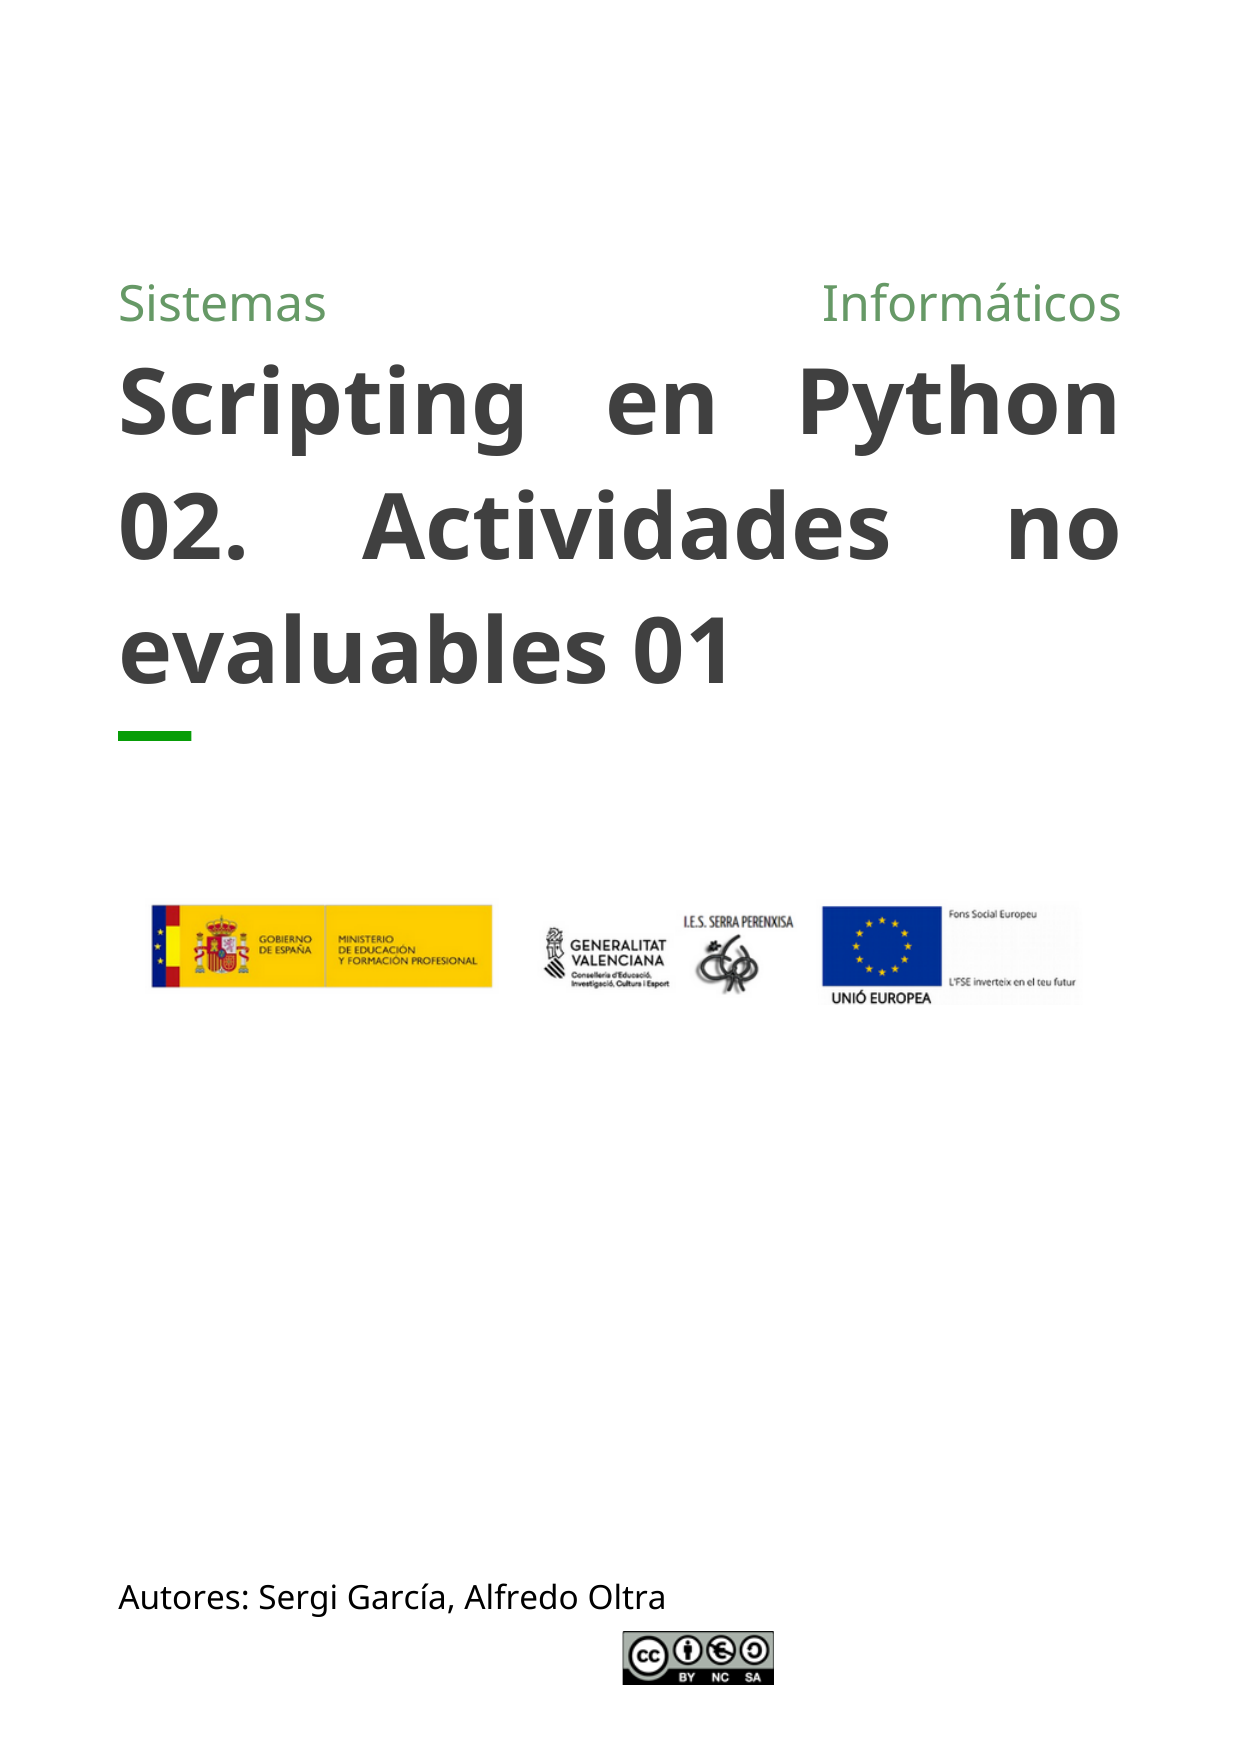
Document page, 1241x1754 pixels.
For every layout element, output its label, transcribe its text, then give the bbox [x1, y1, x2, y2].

text Autores: Sergi García, Alfredo Oltra [118, 1574, 1122, 1619]
picture [118, 731, 192, 741]
picture [622, 1631, 774, 1685]
title Sistemas Informáticos Scripting en Python 02. Actividades no evaluables 01 [118, 268, 1122, 711]
picture [118, 885, 1123, 1005]
